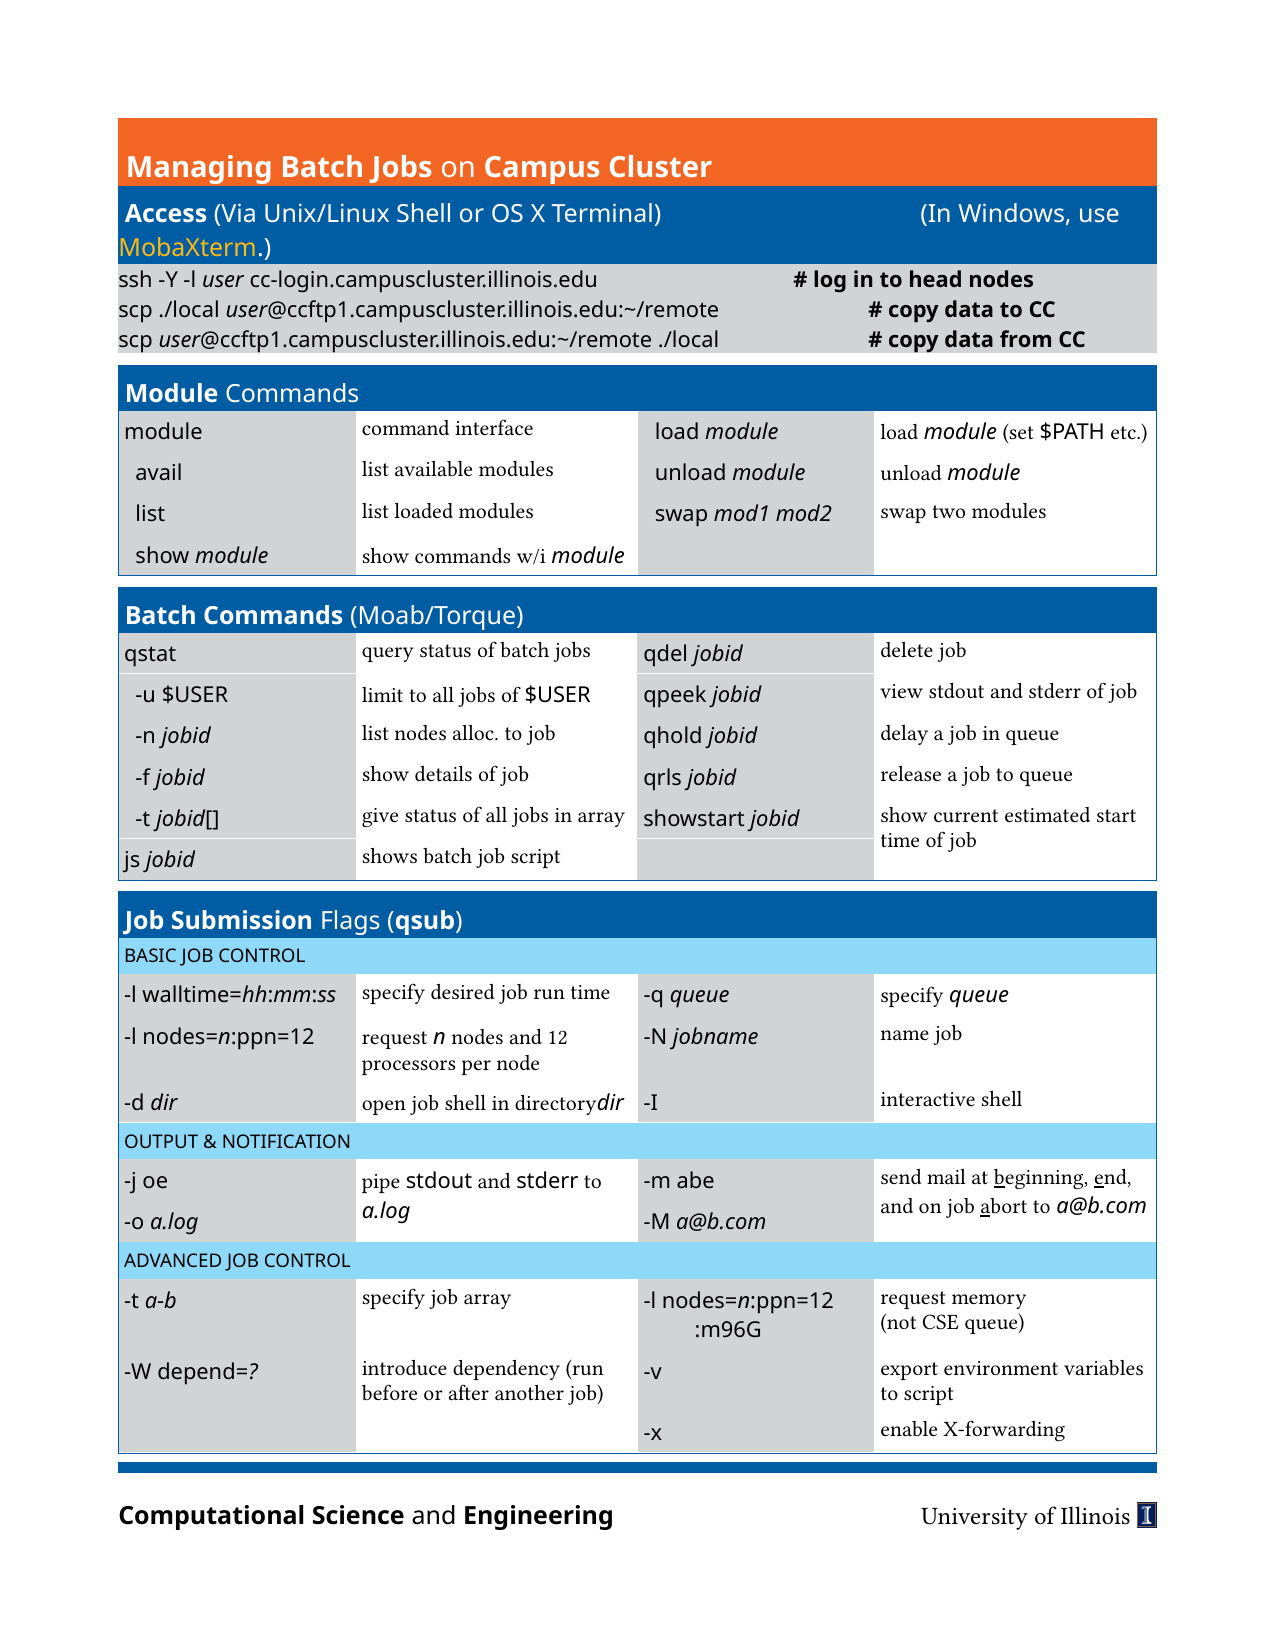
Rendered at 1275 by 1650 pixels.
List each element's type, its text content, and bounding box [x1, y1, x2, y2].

table_cell shows batch job script [356, 839, 637, 880]
table_cell -x [638, 1411, 874, 1452]
table_cell list available modules [356, 451, 637, 493]
table_cell showstart jobid [637, 797, 874, 838]
table_cell view stdout and stderr of job [875, 674, 1156, 715]
text Managing Batch Jobs on Campus Cluster [118, 147, 1157, 186]
table_cell -l nodes=n:ppn=12 :m96G [638, 1279, 874, 1350]
table_cell request n nodes and 12 processors per node [356, 1015, 637, 1081]
table_cell [637, 839, 874, 880]
table_header command interface [356, 411, 637, 451]
table_cell release a job to queue [875, 756, 1156, 797]
table_cell give status of all jobs in array [356, 797, 637, 838]
table_header basic job control [119, 938, 1156, 974]
table_cell qrls jobid [637, 756, 874, 797]
table_cell -t jobid[] [119, 797, 356, 838]
table_cell specify desired job run time [356, 974, 637, 1015]
table_cell -m abe [638, 1159, 874, 1201]
table_header qdel jobid [637, 633, 874, 673]
table_cell output & notification [119, 1123, 1156, 1159]
table_cell delay a job in queue [875, 715, 1156, 756]
table_cell unload module [638, 451, 874, 493]
table_cell -t a-b [119, 1279, 356, 1350]
picture [1137, 1502, 1157, 1528]
table_cell enable X-forwarding [875, 1411, 1156, 1452]
table_cell -l nodes=n:ppn=12 [119, 1015, 356, 1081]
table_cell send mail at beginning, end, and on job abort to a@b.com [875, 1159, 1156, 1242]
table_header module [119, 411, 356, 451]
table_cell [875, 534, 1156, 575]
table_cell interactive shell [875, 1081, 1156, 1122]
table_cell list [119, 493, 356, 534]
table_cell [119, 1411, 356, 1452]
table_header delete job [875, 633, 1156, 673]
text scp user@ccftp1.campuscluster.illinois.edu:~/remote ./local # copy data from CC [118, 323, 1157, 353]
table_cell open job shell in directorydir [356, 1081, 637, 1122]
table_cell show module [119, 534, 356, 575]
table_cell [356, 1411, 637, 1452]
table_cell specify queue [875, 974, 1156, 1015]
table_cell show details of job [356, 756, 637, 797]
text Module Commands [118, 376, 1157, 410]
table_header load module (set $PATH etc.) [875, 411, 1156, 451]
table_cell -j oe [119, 1159, 356, 1201]
table_header qstat [119, 633, 356, 673]
table_cell unload module [875, 451, 1156, 493]
text Access (Via Unix/Linux Shell or OS X Terminal) (In Windows, use MobaXterm.) [118, 196, 1157, 264]
text Batch Commands (Moab/Torque) [118, 598, 1157, 632]
text scp ./local user@ccftp1.campuscluster.illinois.edu:~/remote # copy data to CC [118, 294, 1157, 323]
table_cell name job [875, 1015, 1156, 1081]
text ssh -Y -l user cc-login.campuscluster.illinois.edu # log in to head nodes [118, 264, 1157, 294]
table_cell export environment variables to script [875, 1350, 1156, 1411]
table_cell -o a.log [119, 1201, 356, 1242]
table_cell avail [119, 451, 356, 493]
table_cell -l walltime=hh:mm:ss [119, 974, 356, 1015]
table_cell -f jobid [119, 756, 356, 797]
table_cell -M a@b.com [638, 1201, 874, 1242]
table_cell -q queue [638, 974, 874, 1015]
table_cell advanced job control [119, 1242, 1156, 1279]
table_cell specify job array [356, 1279, 637, 1350]
table_cell -d dir [119, 1081, 356, 1122]
table_header query status of batch jobs [356, 633, 637, 673]
table_cell qpeek jobid [637, 674, 874, 715]
table_cell swap mod1 mod2 [638, 493, 874, 534]
table_cell show current estimated start time of job [875, 797, 1156, 880]
table_cell list loaded modules [356, 493, 637, 534]
table_cell -W depend=? [119, 1350, 356, 1411]
table_cell limit to all jobs of $USER [356, 674, 637, 715]
table_cell swap two modules [875, 493, 1156, 534]
table_cell request memory (not CSE queue) [875, 1279, 1156, 1350]
table_cell introduce dependency (run before or after another job) [356, 1350, 637, 1411]
table_header load module [638, 411, 874, 451]
table_cell -I [638, 1081, 874, 1122]
table_cell -n jobid [119, 715, 356, 756]
table_cell -v [638, 1350, 874, 1411]
text Job Submission Flags (qsub) [118, 903, 1157, 937]
table_cell -u $USER [119, 674, 356, 715]
table_cell show commands w/i module [356, 534, 637, 575]
table_cell -N jobname [638, 1015, 874, 1081]
table_cell js jobid [119, 839, 356, 880]
table_cell [638, 534, 874, 575]
table_cell pipe stdout and stderr to a.log [356, 1159, 637, 1242]
table_cell qhold jobid [637, 715, 874, 756]
table_cell list nodes alloc. to job [356, 715, 637, 756]
